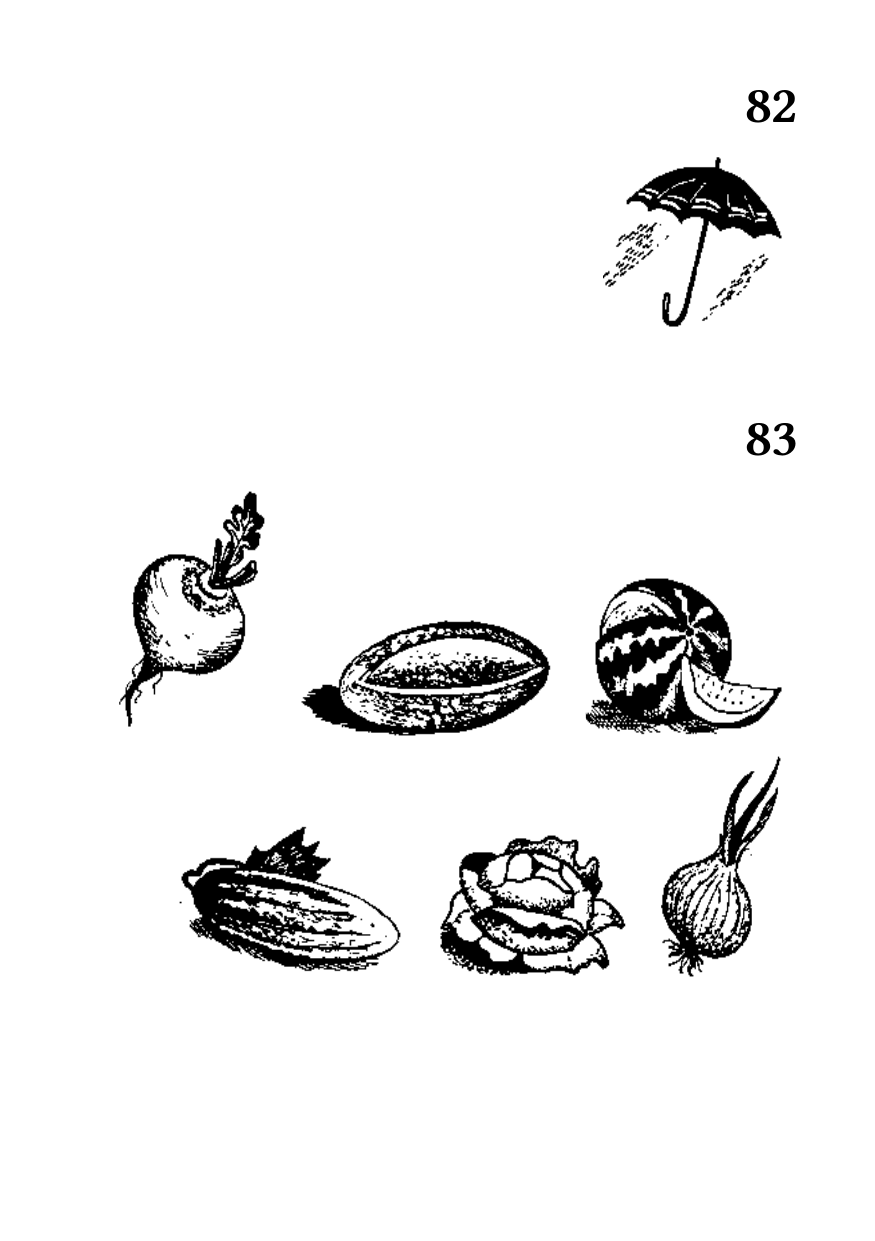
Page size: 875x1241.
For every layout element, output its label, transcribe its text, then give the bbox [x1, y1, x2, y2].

subtitle 83 [75, 408, 799, 468]
subtitle 82 [75, 75, 799, 135]
text ‍‍ [75, 339, 799, 387]
